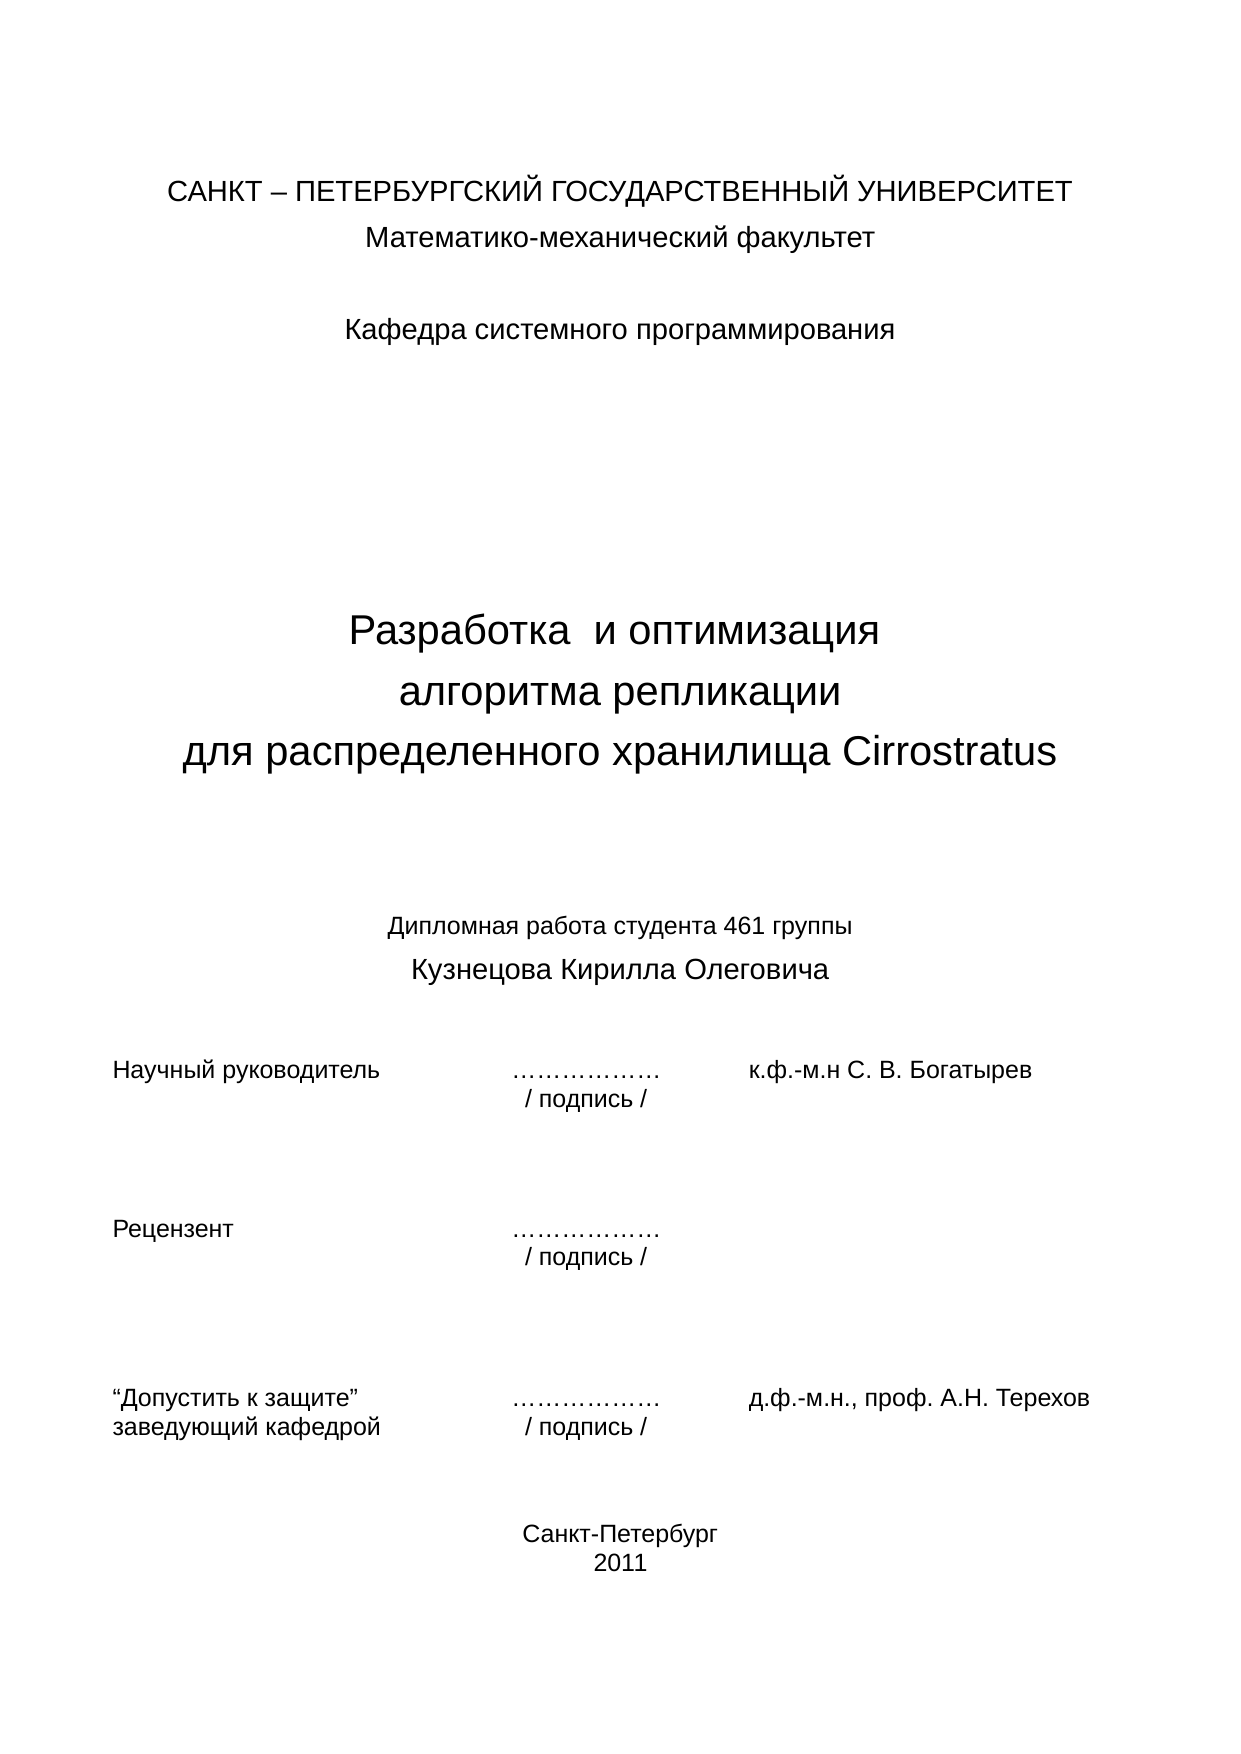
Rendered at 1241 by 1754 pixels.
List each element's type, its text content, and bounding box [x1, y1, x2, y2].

text Математико-механический факультет [112, 220, 1128, 253]
text Разработка и оптимизация [112, 606, 1128, 653]
table_cell ……………… / подпись / [435, 1214, 737, 1383]
text алгоритма репликации [112, 666, 1128, 714]
text Санкт-Петербург [112, 1519, 1128, 1548]
table_cell д.ф.-м.н., проф. А.Н. Терехов [737, 1384, 1192, 1462]
table_cell Рецензент [101, 1214, 435, 1383]
table_cell [737, 1214, 1192, 1383]
text для распределенного хранилища Cirrostratus [112, 726, 1128, 774]
table_header ……………… / подпись / [435, 1055, 737, 1214]
table_cell ……………… / подпись / [435, 1384, 737, 1462]
table_header к.ф.-м.н С. В. Богатырев [737, 1055, 1192, 1214]
text 2011 [112, 1548, 1128, 1577]
table_header Научный руководитель [101, 1055, 435, 1214]
text САНКТ – ПЕТЕРБУРГСКИЙ ГОСУДАРСТВЕННЫЙ УНИВЕРСИТЕТ [112, 174, 1128, 207]
text Дипломная работа студента 461 группы [112, 911, 1128, 939]
text Кузнецова Кирилла Олеговича [112, 952, 1128, 985]
text Кафедра системного программирования [112, 312, 1128, 346]
table_cell “Допустить к защите” заведующий кафедрой [101, 1384, 435, 1462]
